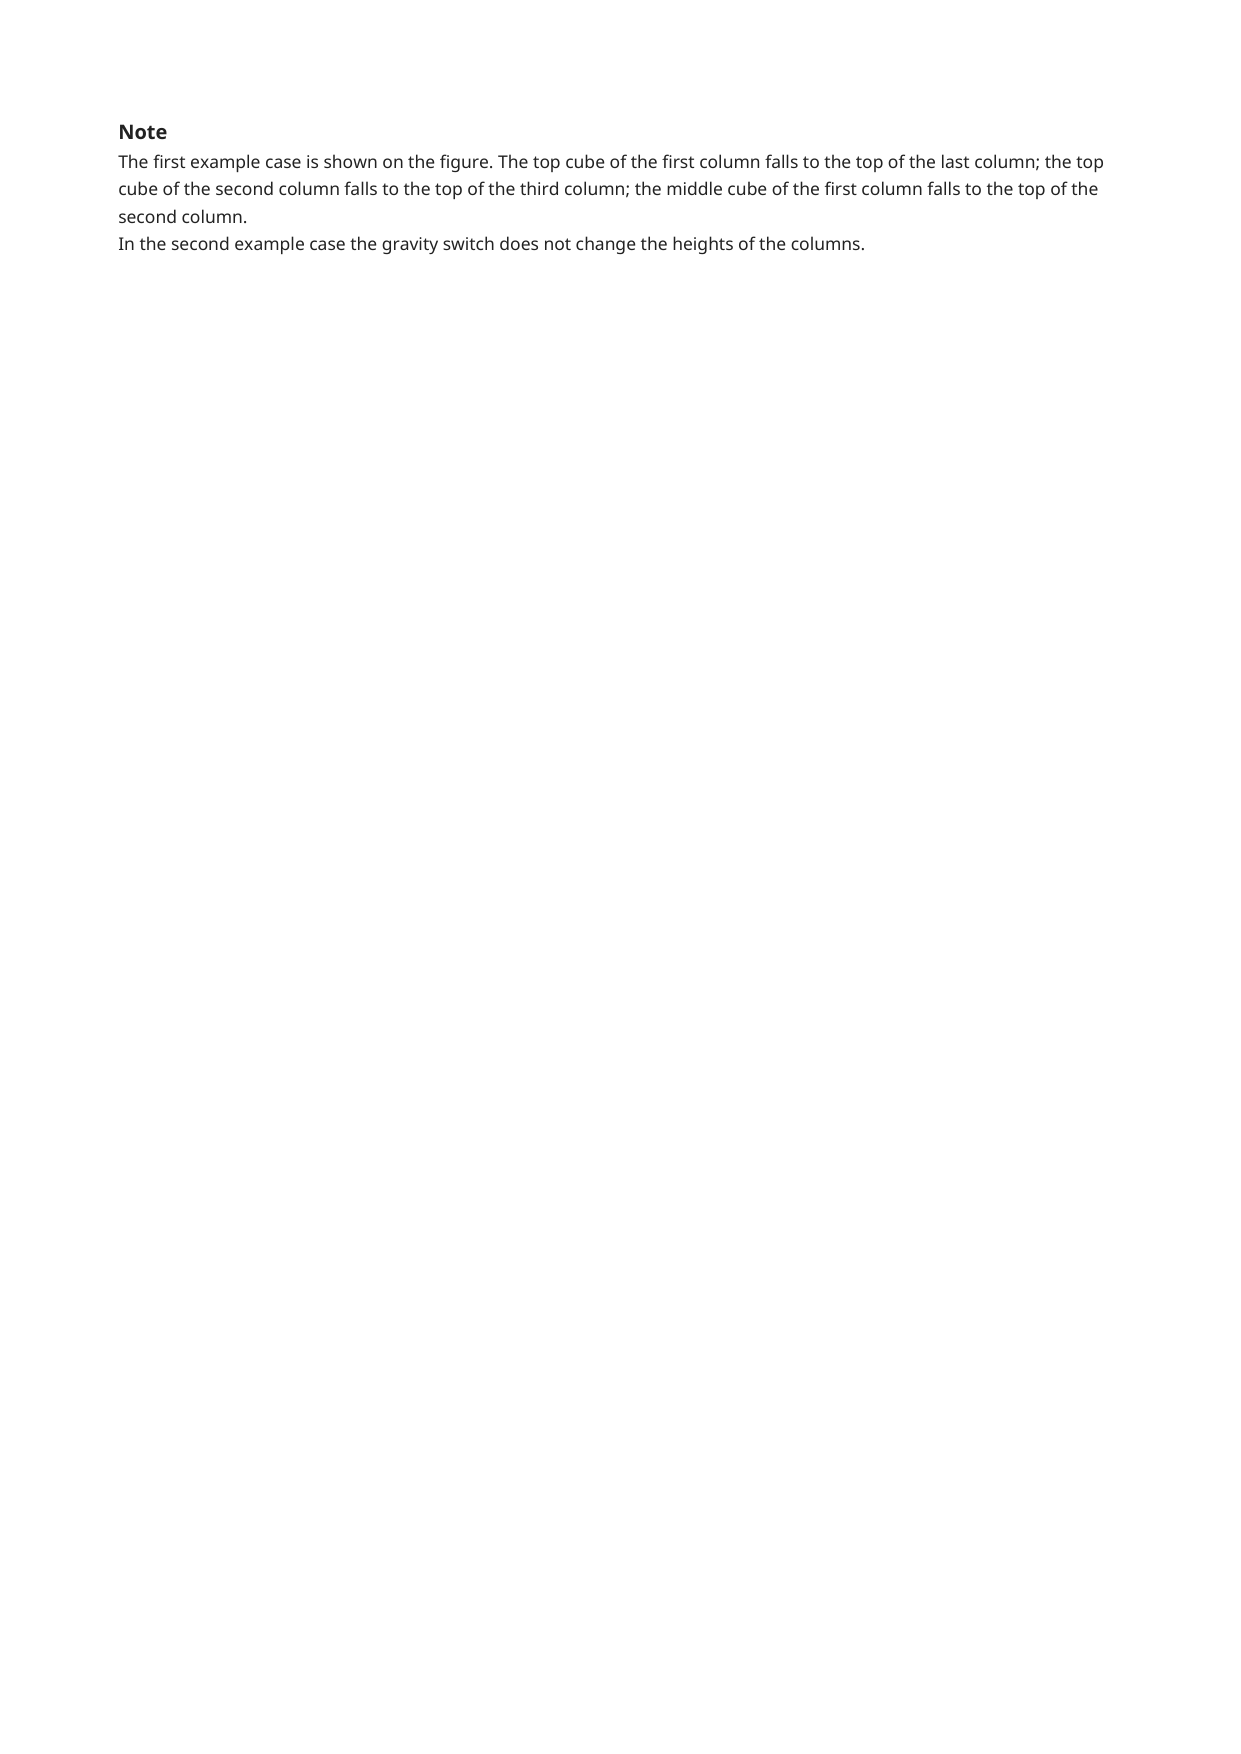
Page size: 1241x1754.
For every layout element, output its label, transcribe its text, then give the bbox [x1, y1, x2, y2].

text Note [118, 118, 1122, 145]
text In the second example case the gravity switch does not change the heights of the columns. [118, 232, 1122, 256]
text The first example case is shown on the figure. The top cube of the first column falls to the top of the last column; the top cube of the second column falls to the top of the third column; the middle cube of the first column falls to the top of the second column. [118, 149, 1122, 228]
